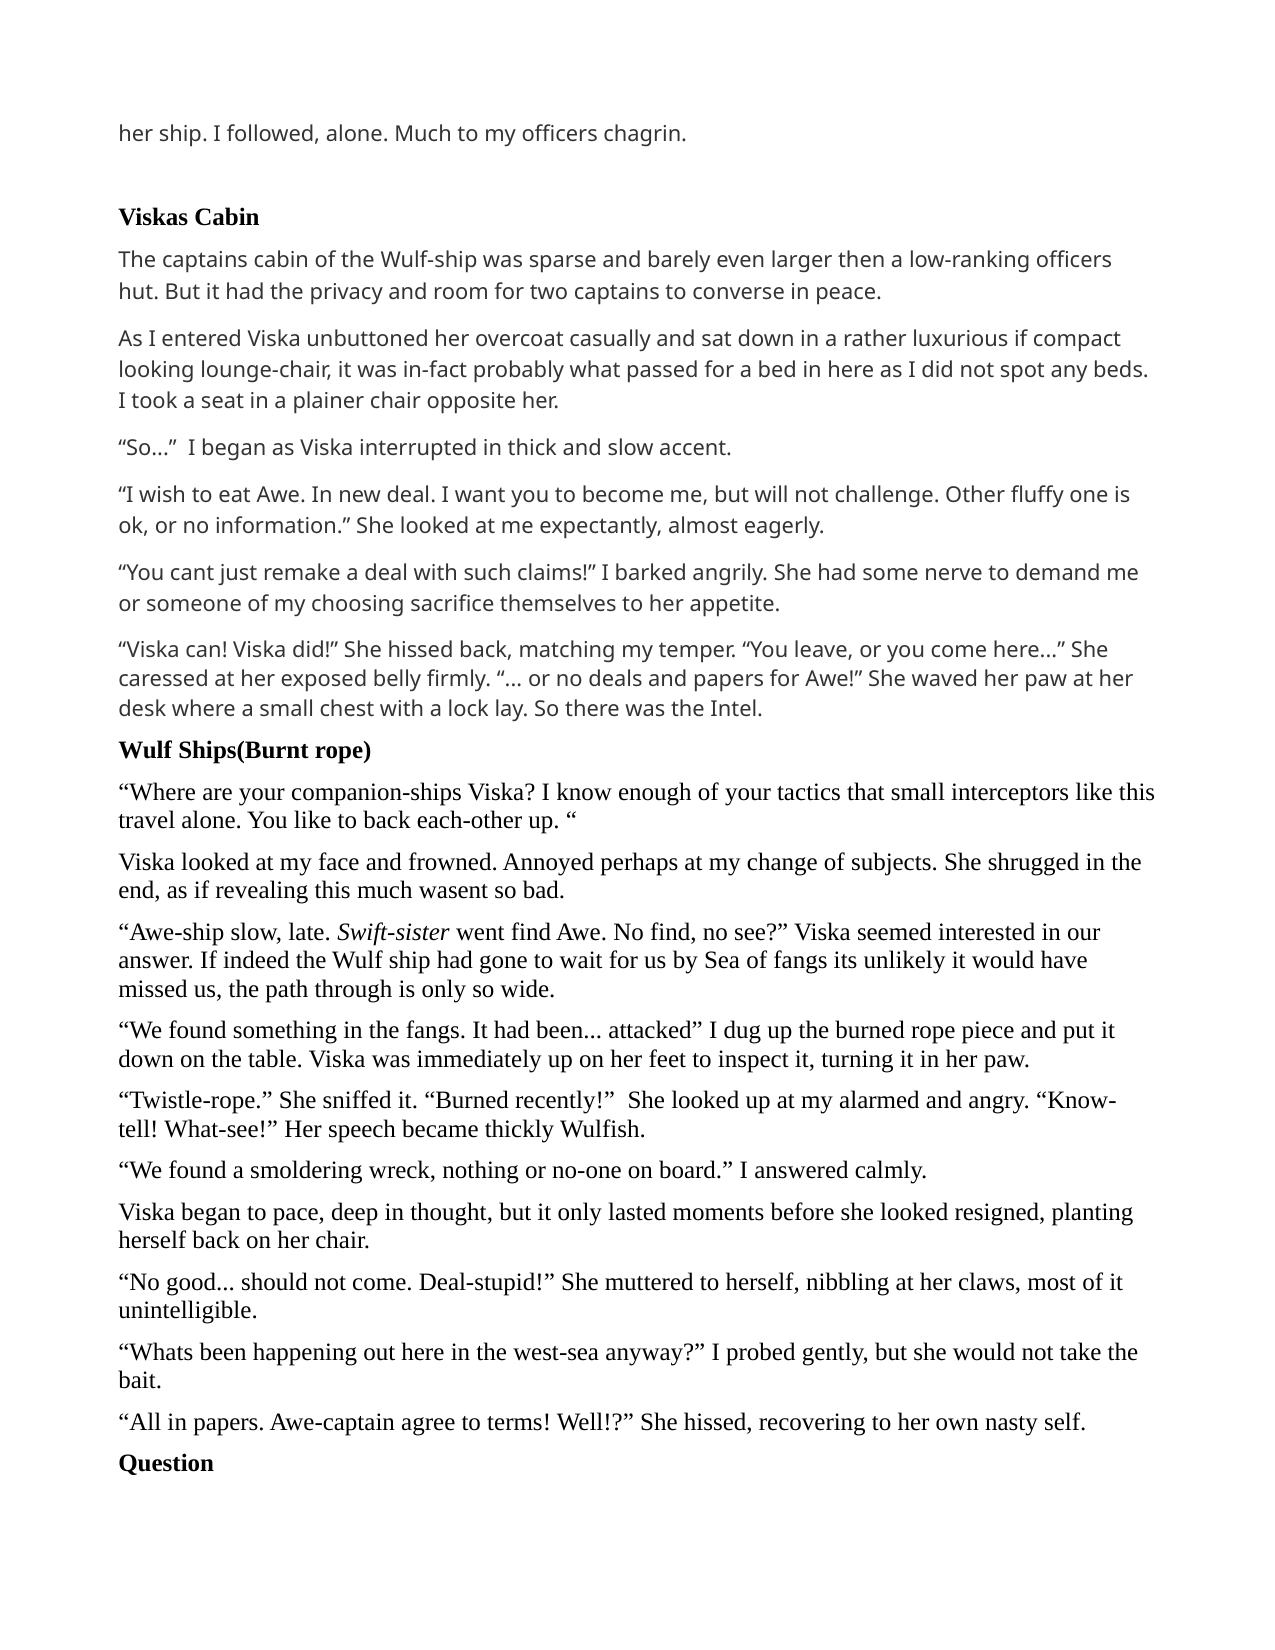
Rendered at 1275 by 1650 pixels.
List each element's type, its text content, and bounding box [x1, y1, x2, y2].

text “We found a smoldering wreck, nothing or no-one on board.” I answered calmly. [118, 1155, 1157, 1184]
text “We found something in the fangs. It had been... attacked” I dug up the burned rope piece and put it down on the table. Viska was immediately up on her feet to inspect it, turning it in her paw. [118, 1015, 1157, 1073]
text The captains cabin of the Wulf-ship was sparse and barely even larger then a low-ranking officers hut. But it had the privacy and room for two captains to converse in peace. [118, 243, 1157, 305]
text Question [118, 1448, 1157, 1477]
text “All in papers. Awe-captain agree to terms! Well!?” She hissed, recovering to her own nasty self. [118, 1407, 1157, 1435]
text her ship. I followed, alone. Much to my officers chagrin. [118, 118, 1157, 148]
text “No good... should not come. Deal-stupid!” She muttered to herself, nibbling at her claws, most of it unintelligible. [118, 1267, 1157, 1324]
text As I entered Viska unbuttoned her overcoat casually and sat down in a rather luxurious if compact looking lounge-chair, it was in-fact probably what passed for a bed in here as I did not spot any beds. I took a seat in a plainer chair opposite her. [118, 321, 1157, 415]
text “You cant just remake a deal with such claims!” I barked angrily. She had some nerve to demand me or someone of my choosing sacrifice themselves to her appetite. [118, 555, 1157, 618]
text “I wish to eat Awe. In new deal. I want you to become me, but will not challenge. Other fluffy one is ok, or no information.” She looked at me expectantly, almost eagerly. [118, 477, 1157, 540]
text “Viska can! Viska did!” She hissed back, matching my temper. “You leave, or you come here...” She caressed at her exposed belly firmly. “... or no deals and papers for Awe!” She waved her paw at her desk where a small chest with a lock lay. So there was the Intel. [118, 633, 1157, 723]
text “So...” I began as Viska interrupted in thick and slow accent. [118, 430, 1157, 462]
text Viska looked at my face and frowned. Annoyed perhaps at my change of subjects. She shrugged in the end, as if revealing this much wasent so bad. [118, 847, 1157, 904]
text “Whats been happening out here in the west-sea anyway?” I probed gently, but she would not take the bait. [118, 1337, 1157, 1394]
text Wulf Ships(Burnt rope) [118, 735, 1157, 764]
text “Awe-ship slow, late. Swift-sister went find Awe. No find, no see?” Viska seemed interested in our answer. If indeed the Wulf ship had gone to wait for us by Sea of fangs its unlikely it would have missed us, the path through is only so wide. [118, 917, 1157, 1003]
text “Twistle-rope.” She sniffed it. “Burned recently!” She looked up at my alarmed and angry. “Know-tell! What-see!” Her speech became thickly Wulfish. [118, 1085, 1157, 1143]
text Viska began to pace, deep in thought, but it only lasted moments before she looked resigned, planting herself back on her chair. [118, 1197, 1157, 1254]
text “Where are your companion-ships Viska? I know enough of your tactics that small interceptors like this travel alone. You like to back each-other up. “ [118, 777, 1157, 834]
text Viskas Cabin [118, 202, 1157, 230]
